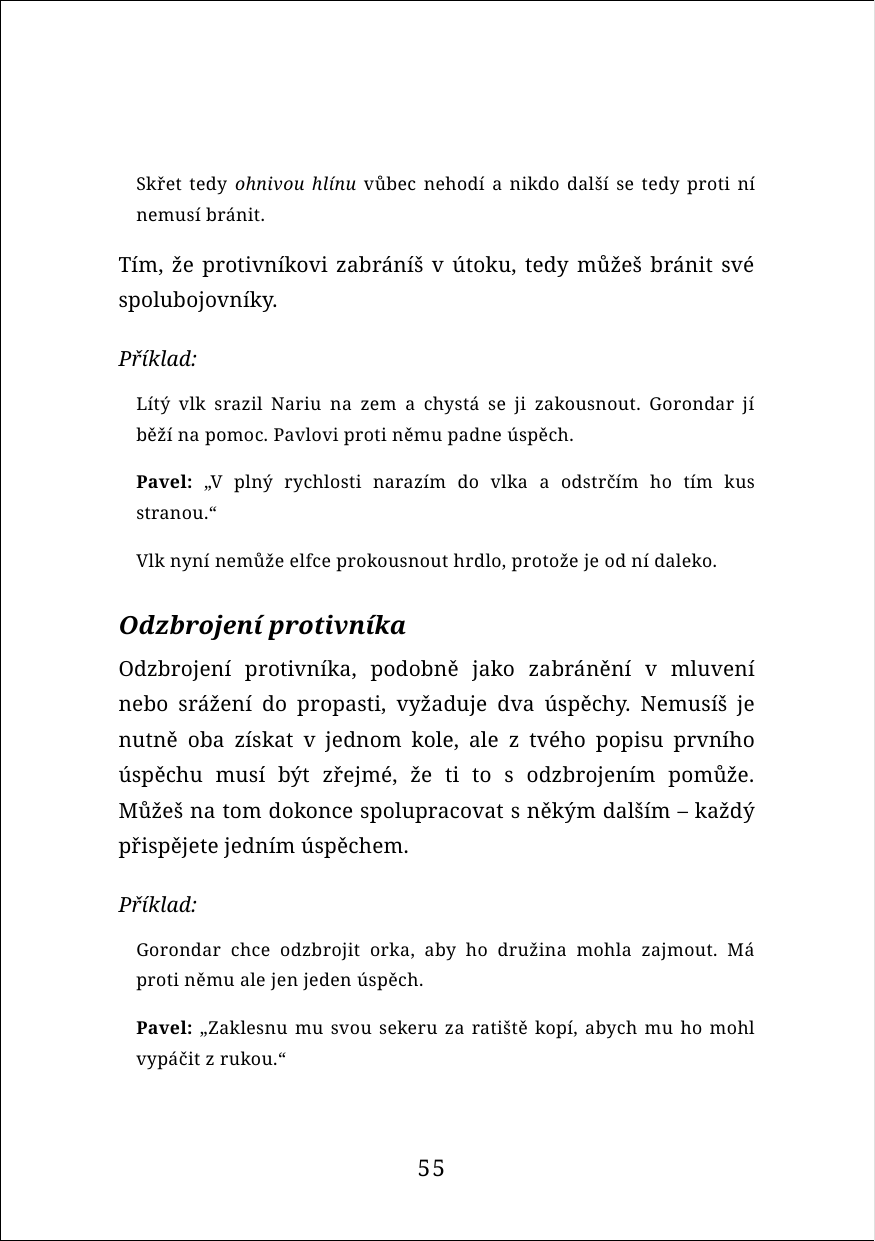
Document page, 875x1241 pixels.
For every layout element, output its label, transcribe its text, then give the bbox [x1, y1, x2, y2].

text Lítý vlk srazil Nariu na zem a chystá se ji zakousnout. Gorondar jí běží na pomoc. Pavlovi proti němu padne úspěch. [136, 392, 756, 446]
text Pavel: „V plný rychlosti narazím do vlka a odstrčím ho tím kus stranou.“ [136, 470, 756, 524]
text Odzbrojení protivníka, podobně jako zabránění v mluvení nebo srážení do propasti, vyžaduje dva úspěchy. Nemusíš je nutně oba získat v jednom kole, ale z tvého popisu prvního úspěchu musí být zřejmé, že ti to s odzbrojením pomůže. Můžeš na tom dokonce spolupracovat s někým dalším – každý přispějete jedním úspěchem. [118, 654, 756, 860]
text Příklad: [118, 890, 756, 919]
text Tím, že protivníkovi zabráníš v útoku, tedy můžeš bránit své spolubojovníky. [118, 250, 756, 314]
text Skřet tedy ohnivou hlínu vůbec nehodí a nikdo další se tedy proti ní nemusí bránit. [136, 172, 756, 226]
text Gorondar chce odzbrojit orka, aby ho družina mohla zajmout. Má proti němu ale jen jeden úspěch. [136, 938, 756, 992]
text Vlk nyní nemůže elfce prokousnout hrdlo, protože je od ní daleko. [136, 548, 756, 572]
text Příklad: [118, 344, 756, 373]
text Pavel: „Zaklesnu mu svou sekeru za ratiště kopí, abych mu ho mohl vypáčit z rukou.“ [136, 1016, 756, 1070]
subtitle Odzbrojení protivníka [118, 608, 756, 642]
